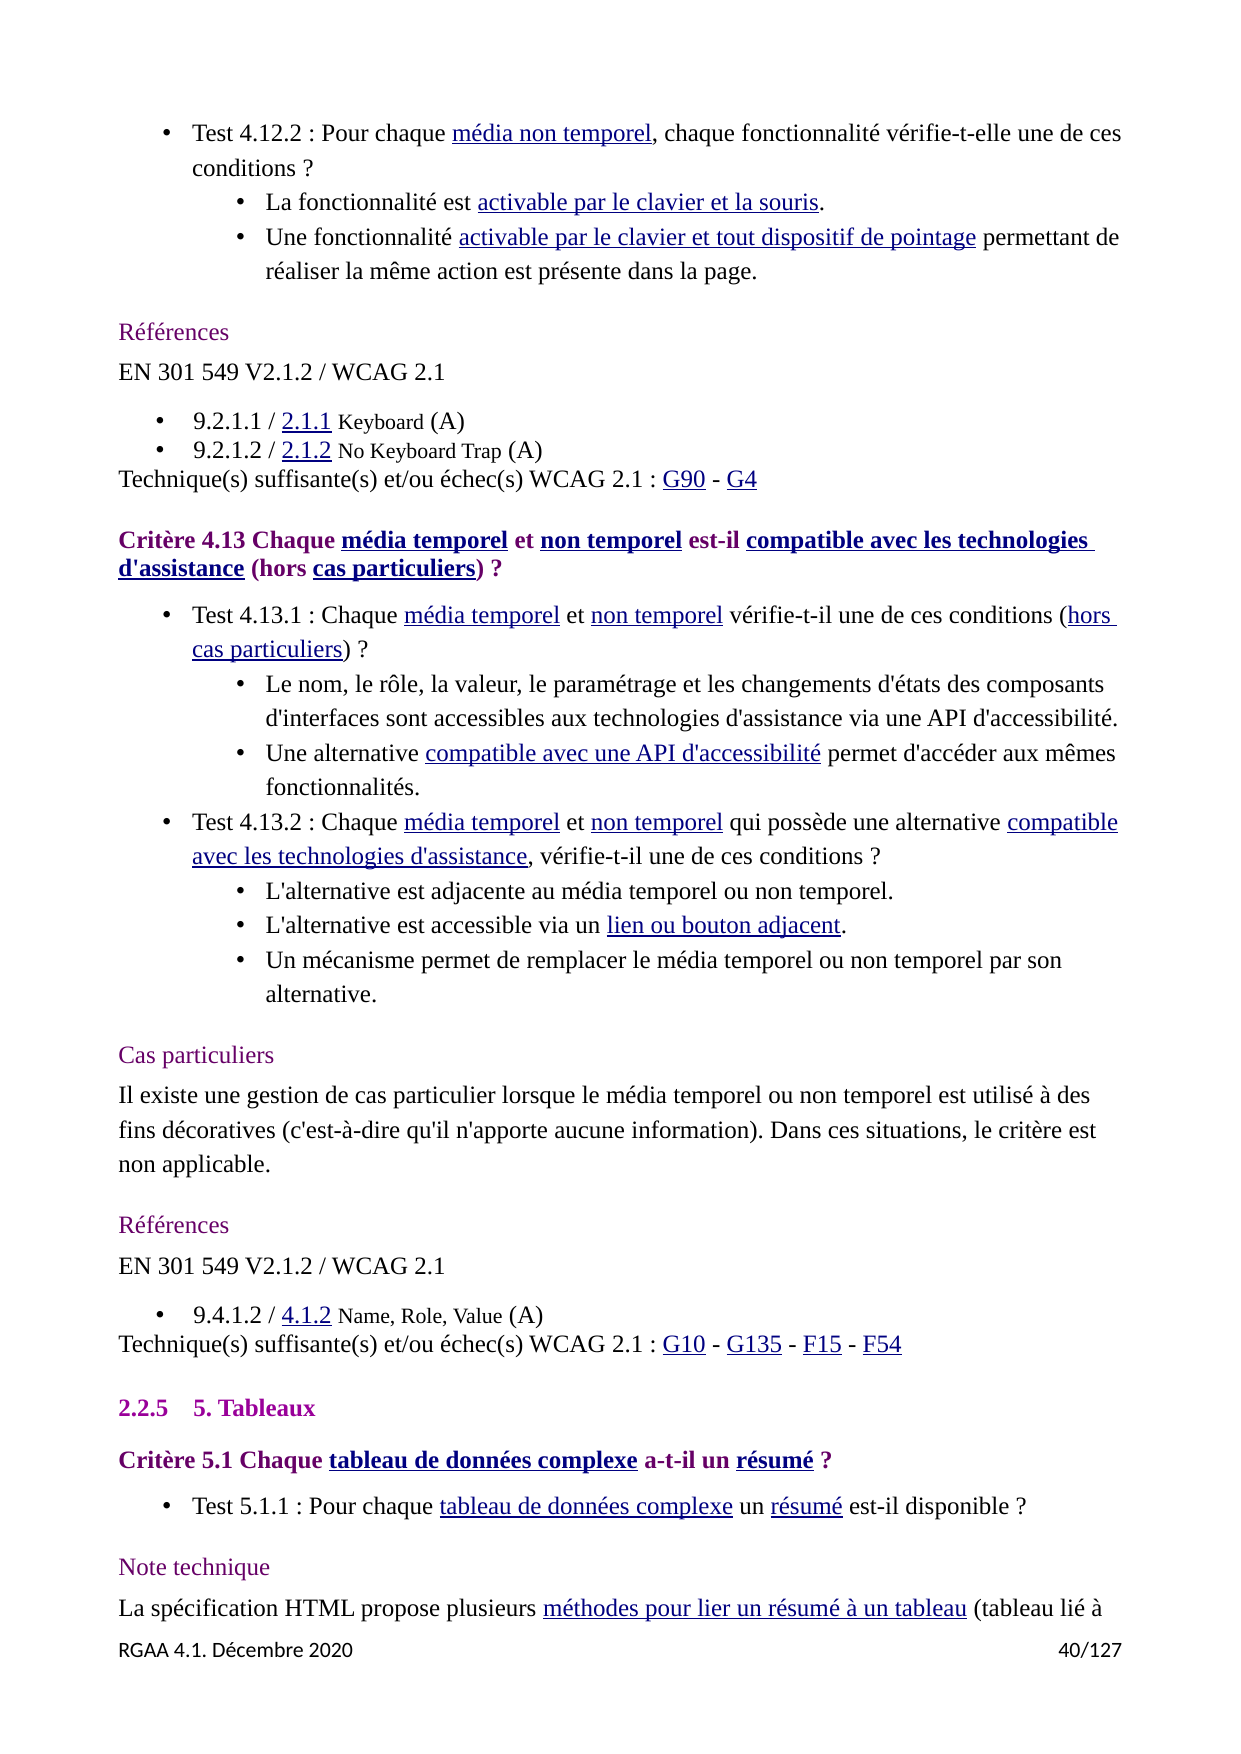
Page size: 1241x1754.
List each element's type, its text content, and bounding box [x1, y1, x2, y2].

list L'alternative est accessible via un lien ou bouton adjacent. [236, 910, 1122, 939]
subtitle Note technique [118, 1552, 1122, 1581]
text Technique(s) suffisante(s) et/ou échec(s) WCAG 2.1 : G90 - G4 [118, 464, 1122, 493]
subtitle Références [118, 1210, 1122, 1239]
list 9.2.1.1 / 2.1.1 Keyboard (A) [156, 406, 1122, 435]
subtitle Cas particuliers [118, 1040, 1122, 1069]
subtitle Références [118, 317, 1122, 346]
list La fonctionnalité est activable par le clavier et la souris. [236, 187, 1122, 216]
list 9.4.1.2 / 4.1.2 Name, Role, Value (A) [156, 1300, 1122, 1329]
list Le nom, le rôle, la valeur, le paramétrage et les changements d'états des composants d'interfaces sont accessibles aux technologies d'assistance via une API d'accessibilité. [236, 669, 1122, 732]
list Une fonctionnalité activable par le clavier et tout dispositif de pointage permettant de réaliser la même action est présente dans la page. [236, 222, 1122, 285]
list L'alternative est adjacente au média temporel ou non temporel. [236, 876, 1122, 904]
text EN 301 549 V2.1.2 / WCAG 2.1 [118, 1251, 1122, 1280]
text Technique(s) suffisante(s) et/ou échec(s) WCAG 2.1 : G10 - G135 - F15 - F54 [118, 1329, 1122, 1357]
list Test 4.13.2 : Chaque média temporel et non temporel qui possède une alternative compatible avec les technologies d'assistance, vérifie-t-il une de ces conditions ? [162, 807, 1122, 870]
text La spécification HTML propose plusieurs méthodes pour lier un résumé à un tableau (tableau lié à [118, 1593, 1122, 1621]
list Test 5.1.1 : Pour chaque tableau de données complexe un résumé est-il disponible ? [162, 1491, 1122, 1520]
subtitle Critère 4.13 Chaque média temporel et non temporel est-il compatible avec les technologies d'assistance (hors cas particuliers) ? [118, 525, 1122, 582]
list 9.2.1.2 / 2.1.2 No Keyboard Trap (A) [156, 435, 1122, 464]
list Une alternative compatible avec une API d'accessibilité permet d'accéder aux mêmes fonctionnalités. [236, 738, 1122, 801]
text Il existe une gestion de cas particulier lorsque le média temporel ou non temporel est utilisé à des fins décoratives (c'est-à-dire qu'il n'apporte aucune information). Dans ces situations, le critère est non applicable. [118, 1081, 1122, 1178]
subtitle Critère 5.1 Chaque tableau de données complexe a-t-il un résumé ? [118, 1445, 1122, 1474]
list Test 4.12.2 : Pour chaque média non temporel, chaque fonctionnalité vérifie-t-elle une de ces conditions ? [162, 118, 1122, 181]
subtitle 5. Tableaux [118, 1393, 1122, 1421]
text EN 301 549 V2.1.2 / WCAG 2.1 [118, 357, 1122, 386]
list Test 4.13.1 : Chaque média temporel et non temporel vérifie-t-il une de ces conditions (hors cas particuliers) ? [162, 600, 1122, 663]
list Un mécanisme permet de remplacer le média temporel ou non temporel par son alternative. [236, 945, 1122, 1008]
